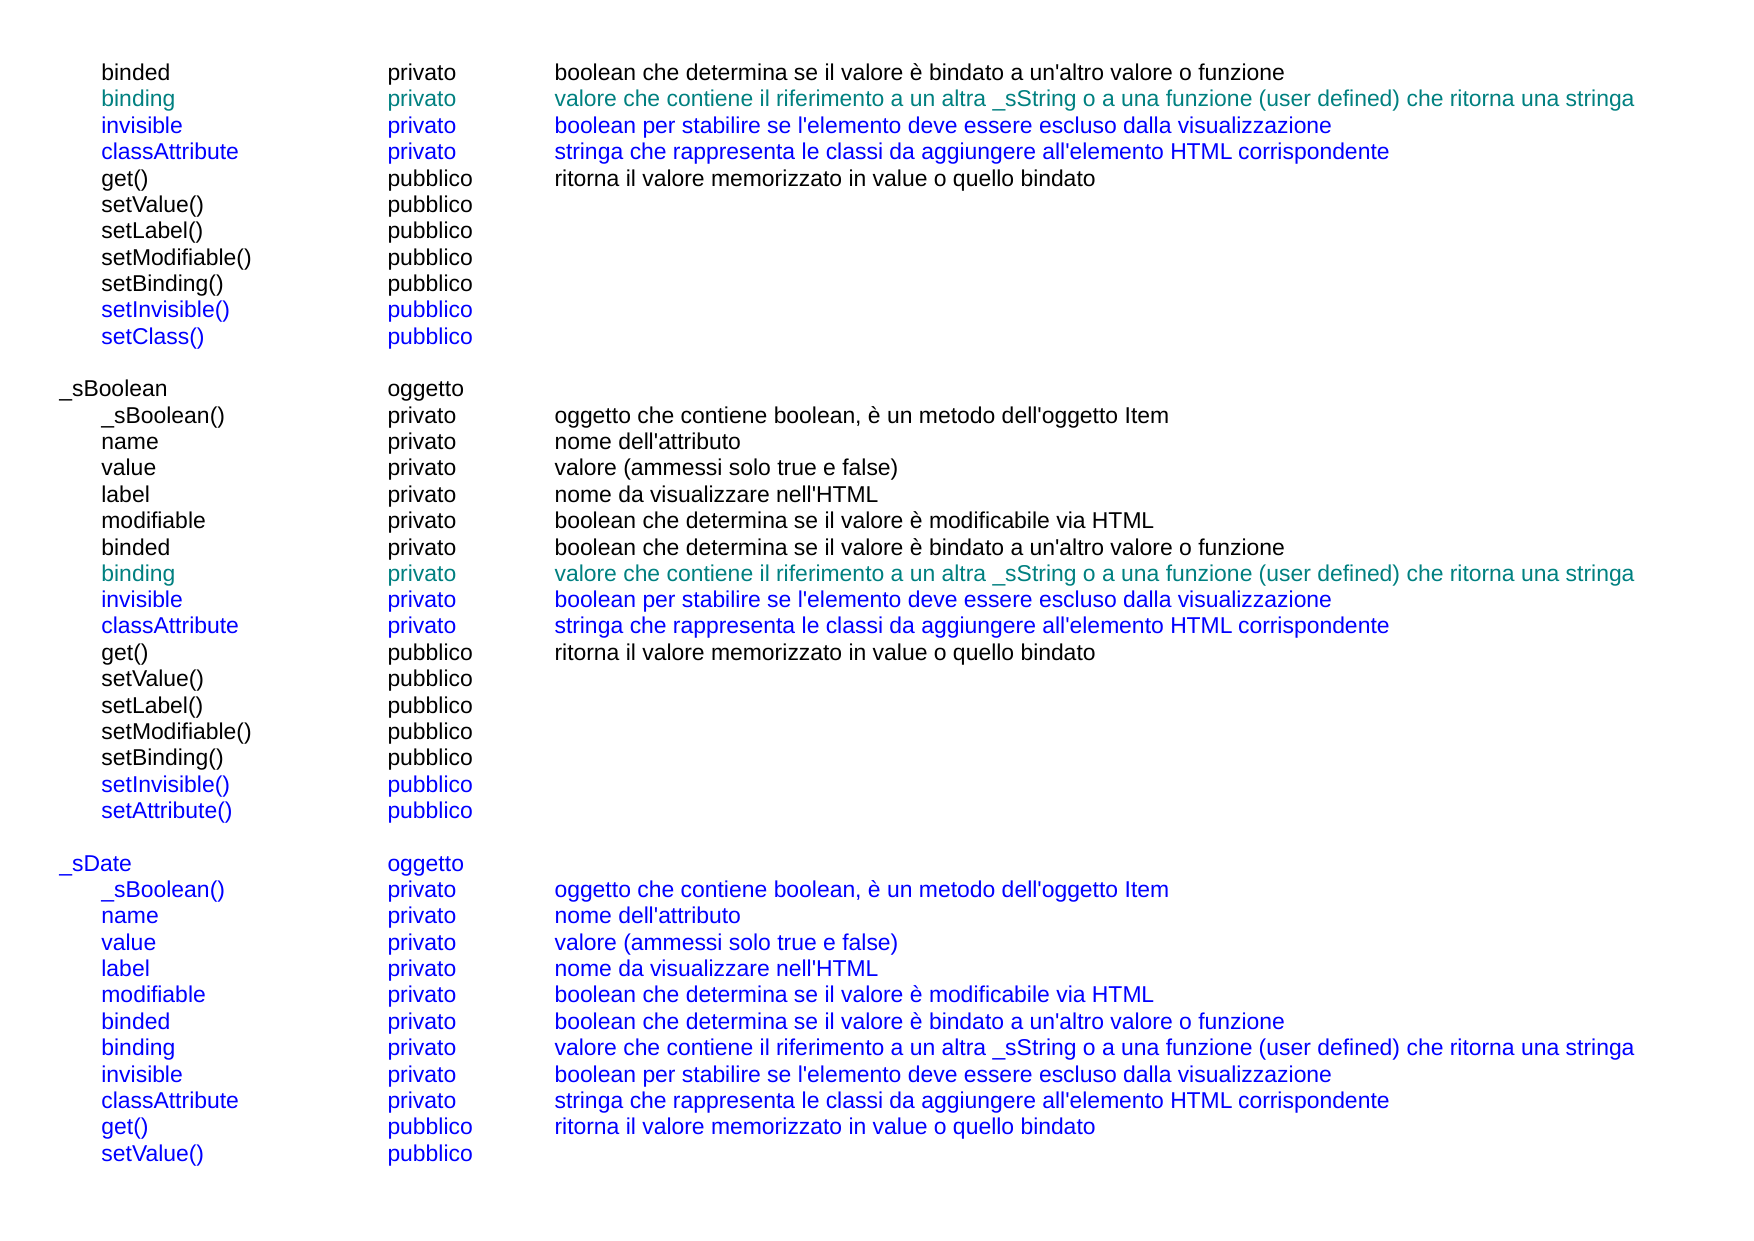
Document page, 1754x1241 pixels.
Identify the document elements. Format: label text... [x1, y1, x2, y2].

text setAttribute() pubblico [59, 797, 1695, 823]
text setModifiable() pubblico [59, 243, 1695, 270]
text modifiable privato boolean che determina se il valore è modificabile via HTML [59, 981, 1695, 1008]
text setBinding() pubblico [59, 744, 1695, 771]
text binding privato valore che contiene il riferimento a un altra _sString o a una funzione (user defined) che ritorna una stringa [59, 1034, 1695, 1061]
text get() pubblico ritorna il valore memorizzato in value o quello bindato [59, 1113, 1695, 1139]
text value privato valore (ammessi solo true e false) [59, 929, 1695, 955]
text setInvisible() pubblico [59, 296, 1695, 323]
text binding privato valore che contiene il riferimento a un altra _sString o a una funzione (user defined) che ritorna una stringa [59, 85, 1695, 112]
text binded privato boolean che determina se il valore è bindato a un'altro valore o funzione [59, 533, 1695, 560]
text setValue() pubblico [59, 665, 1695, 692]
text name privato nome dell'attributo [59, 428, 1695, 454]
text setBinding() pubblico [59, 270, 1695, 296]
text setModifiable() pubblico [59, 718, 1695, 744]
text modifiable privato boolean che determina se il valore è modificabile via HTML [59, 507, 1695, 533]
text binding privato valore che contiene il riferimento a un altra _sString o a una funzione (user defined) che ritorna una stringa [59, 560, 1695, 586]
text label privato nome da visualizzare nell'HTML [59, 955, 1695, 981]
text invisible privato boolean per stabilire se l'elemento deve essere escluso dalla visualizzazione [59, 112, 1695, 138]
text setInvisible() pubblico [59, 771, 1695, 797]
text value privato valore (ammessi solo true e false) [59, 454, 1695, 481]
text setValue() pubblico [59, 1139, 1695, 1166]
text get() pubblico ritorna il valore memorizzato in value o quello bindato [59, 639, 1695, 665]
text setValue() pubblico [59, 191, 1695, 217]
text binded privato boolean che determina se il valore è bindato a un'altro valore o funzione [59, 1008, 1695, 1034]
text setLabel() pubblico [59, 217, 1695, 243]
text setClass() pubblico [59, 323, 1695, 349]
text _sBoolean() privato oggetto che contiene boolean, è un metodo dell'oggetto Item [59, 876, 1695, 902]
text _sDate oggetto [59, 850, 1695, 876]
text get() pubblico ritorna il valore memorizzato in value o quello bindato [59, 164, 1695, 191]
text _sBoolean() privato oggetto che contiene boolean, è un metodo dell'oggetto Item [59, 402, 1695, 428]
text invisible privato boolean per stabilire se l'elemento deve essere escluso dalla visualizzazione [59, 586, 1695, 612]
text classAttribute privato stringa che rappresenta le classi da aggiungere all'elemento HTML corrispondente [59, 138, 1695, 164]
text binded privato boolean che determina se il valore è bindato a un'altro valore o funzione [59, 59, 1695, 85]
text _sBoolean oggetto [59, 375, 1695, 402]
text classAttribute privato stringa che rappresenta le classi da aggiungere all'elemento HTML corrispondente [59, 1087, 1695, 1113]
text name privato nome dell'attributo [59, 902, 1695, 929]
text classAttribute privato stringa che rappresenta le classi da aggiungere all'elemento HTML corrispondente [59, 612, 1695, 639]
text label privato nome da visualizzare nell'HTML [59, 481, 1695, 507]
text setLabel() pubblico [59, 692, 1695, 718]
text invisible privato boolean per stabilire se l'elemento deve essere escluso dalla visualizzazione [59, 1061, 1695, 1087]
